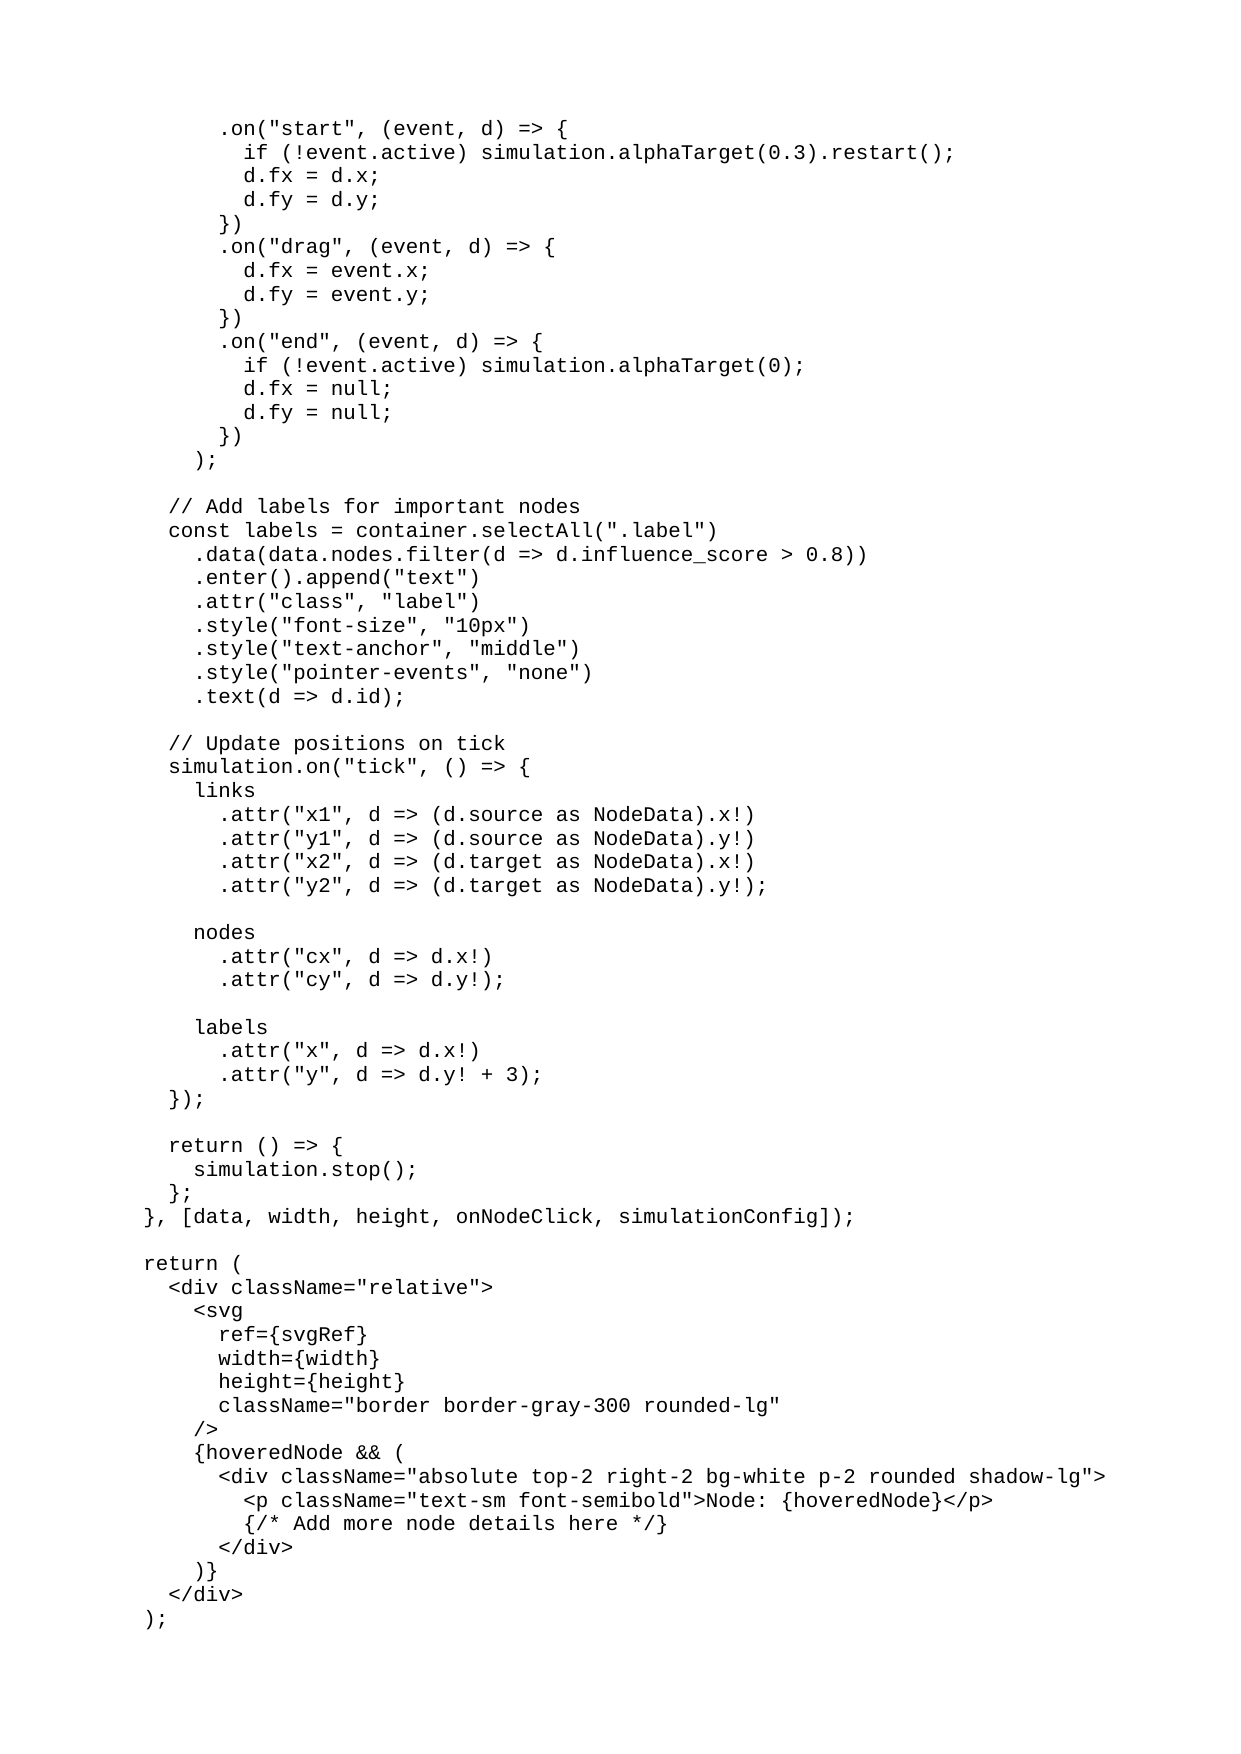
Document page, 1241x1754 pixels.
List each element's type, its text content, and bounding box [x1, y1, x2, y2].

text .style("text-anchor", "middle") [118, 638, 1122, 662]
text .enter().append("text") [118, 567, 1122, 591]
text d.fy = null; [118, 402, 1122, 426]
text .on("start", (event, d) => { [118, 118, 1122, 142]
text .attr("cx", d => d.x!) [118, 946, 1122, 969]
text simulation.stop(); [118, 1158, 1122, 1182]
text .attr("y2", d => (d.target as NodeData).y!); [118, 875, 1122, 898]
text .on("drag", (event, d) => { [118, 236, 1122, 260]
text // Add labels for important nodes [118, 496, 1122, 520]
text .attr("x", d => d.x!) [118, 1040, 1122, 1064]
text {/* Add more node details here */} [118, 1513, 1122, 1537]
text }, [data, width, height, onNodeClick, simulationConfig]); [118, 1206, 1122, 1229]
text ); [118, 449, 1122, 473]
text .data(data.nodes.filter(d => d.influence_score > 0.8)) [118, 544, 1122, 567]
text d.fy = d.y; [118, 189, 1122, 213]
text .attr("class", "label") [118, 591, 1122, 615]
text <div className="relative"> [118, 1277, 1122, 1300]
text .attr("y1", d => (d.source as NodeData).y!) [118, 827, 1122, 851]
text if (!event.active) simulation.alphaTarget(0.3).restart(); [118, 142, 1122, 165]
text /> [118, 1419, 1122, 1442]
text }) [118, 213, 1122, 236]
text }) [118, 307, 1122, 331]
text height={height} [118, 1371, 1122, 1395]
text links [118, 780, 1122, 804]
text return () => { [118, 1135, 1122, 1158]
text .attr("cy", d => d.y!); [118, 969, 1122, 993]
text </div> [118, 1537, 1122, 1561]
text d.fx = null; [118, 378, 1122, 402]
text width={width} [118, 1348, 1122, 1371]
text <div className="absolute top-2 right-2 bg-white p-2 rounded shadow-lg"> [118, 1466, 1122, 1489]
text d.fx = event.x; [118, 260, 1122, 284]
text const labels = container.selectAll(".label") [118, 520, 1122, 544]
text .text(d => d.id); [118, 686, 1122, 709]
text ); [118, 1608, 1122, 1631]
text {hoveredNode && ( [118, 1442, 1122, 1466]
text .attr("x1", d => (d.source as NodeData).x!) [118, 804, 1122, 827]
text .attr("x2", d => (d.target as NodeData).x!) [118, 851, 1122, 875]
text .style("pointer-events", "none") [118, 662, 1122, 686]
text return ( [118, 1253, 1122, 1277]
text labels [118, 1017, 1122, 1040]
text )} [118, 1561, 1122, 1584]
text .on("end", (event, d) => { [118, 331, 1122, 354]
text d.fx = d.x; [118, 165, 1122, 189]
text <svg [118, 1300, 1122, 1324]
text if (!event.active) simulation.alphaTarget(0); [118, 354, 1122, 378]
text </div> [118, 1584, 1122, 1608]
text }) [118, 426, 1122, 449]
text }; [118, 1182, 1122, 1206]
text nodes [118, 922, 1122, 946]
text className="border border-gray-300 rounded-lg" [118, 1395, 1122, 1419]
text }); [118, 1088, 1122, 1111]
text <p className="text-sm font-semibold">Node: {hoveredNode}</p> [118, 1489, 1122, 1513]
text simulation.on("tick", () => { [118, 757, 1122, 780]
text ref={svgRef} [118, 1324, 1122, 1348]
text d.fy = event.y; [118, 284, 1122, 307]
text .style("font-size", "10px") [118, 615, 1122, 638]
text // Update positions on tick [118, 733, 1122, 757]
text .attr("y", d => d.y! + 3); [118, 1064, 1122, 1088]
